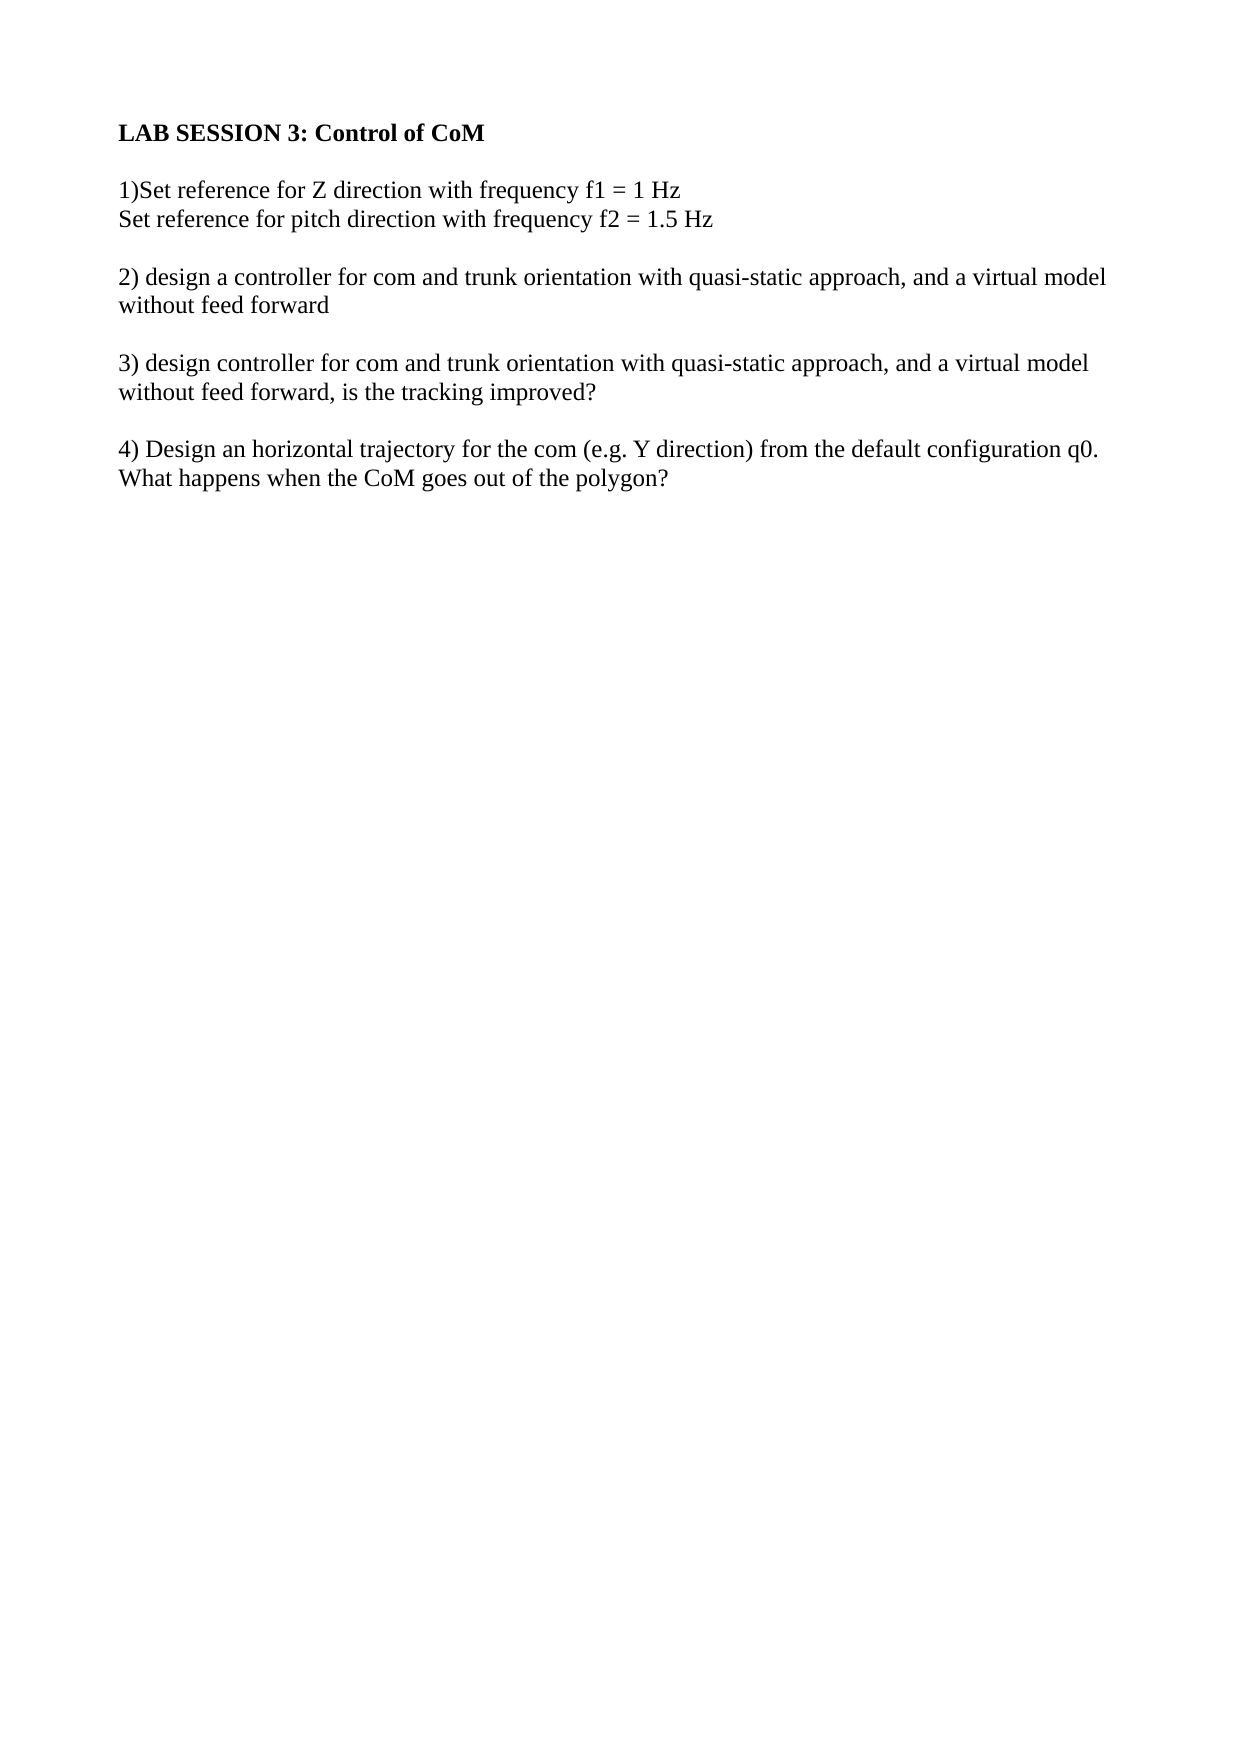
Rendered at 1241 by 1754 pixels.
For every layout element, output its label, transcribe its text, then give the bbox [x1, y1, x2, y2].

text 1)Set reference for Z direction with frequency f1 = 1 Hz [118, 176, 1122, 204]
text 2) design a controller for com and trunk orientation with quasi-static approach, and a virtual model without feed forward [118, 262, 1122, 319]
text What happens when the CoM goes out of the polygon? [118, 463, 1122, 492]
text Set reference for pitch direction with frequency f2 = 1.5 Hz [118, 204, 1122, 233]
text LAB SESSION 3: Control of CoM [118, 118, 1122, 147]
text 3) design controller for com and trunk orientation with quasi-static approach, and a virtual model without feed forward, is the tracking improved? [118, 348, 1122, 406]
text 4) Design an horizontal trajectory for the com (e.g. Y direction) from the default configuration q0. [118, 434, 1122, 463]
